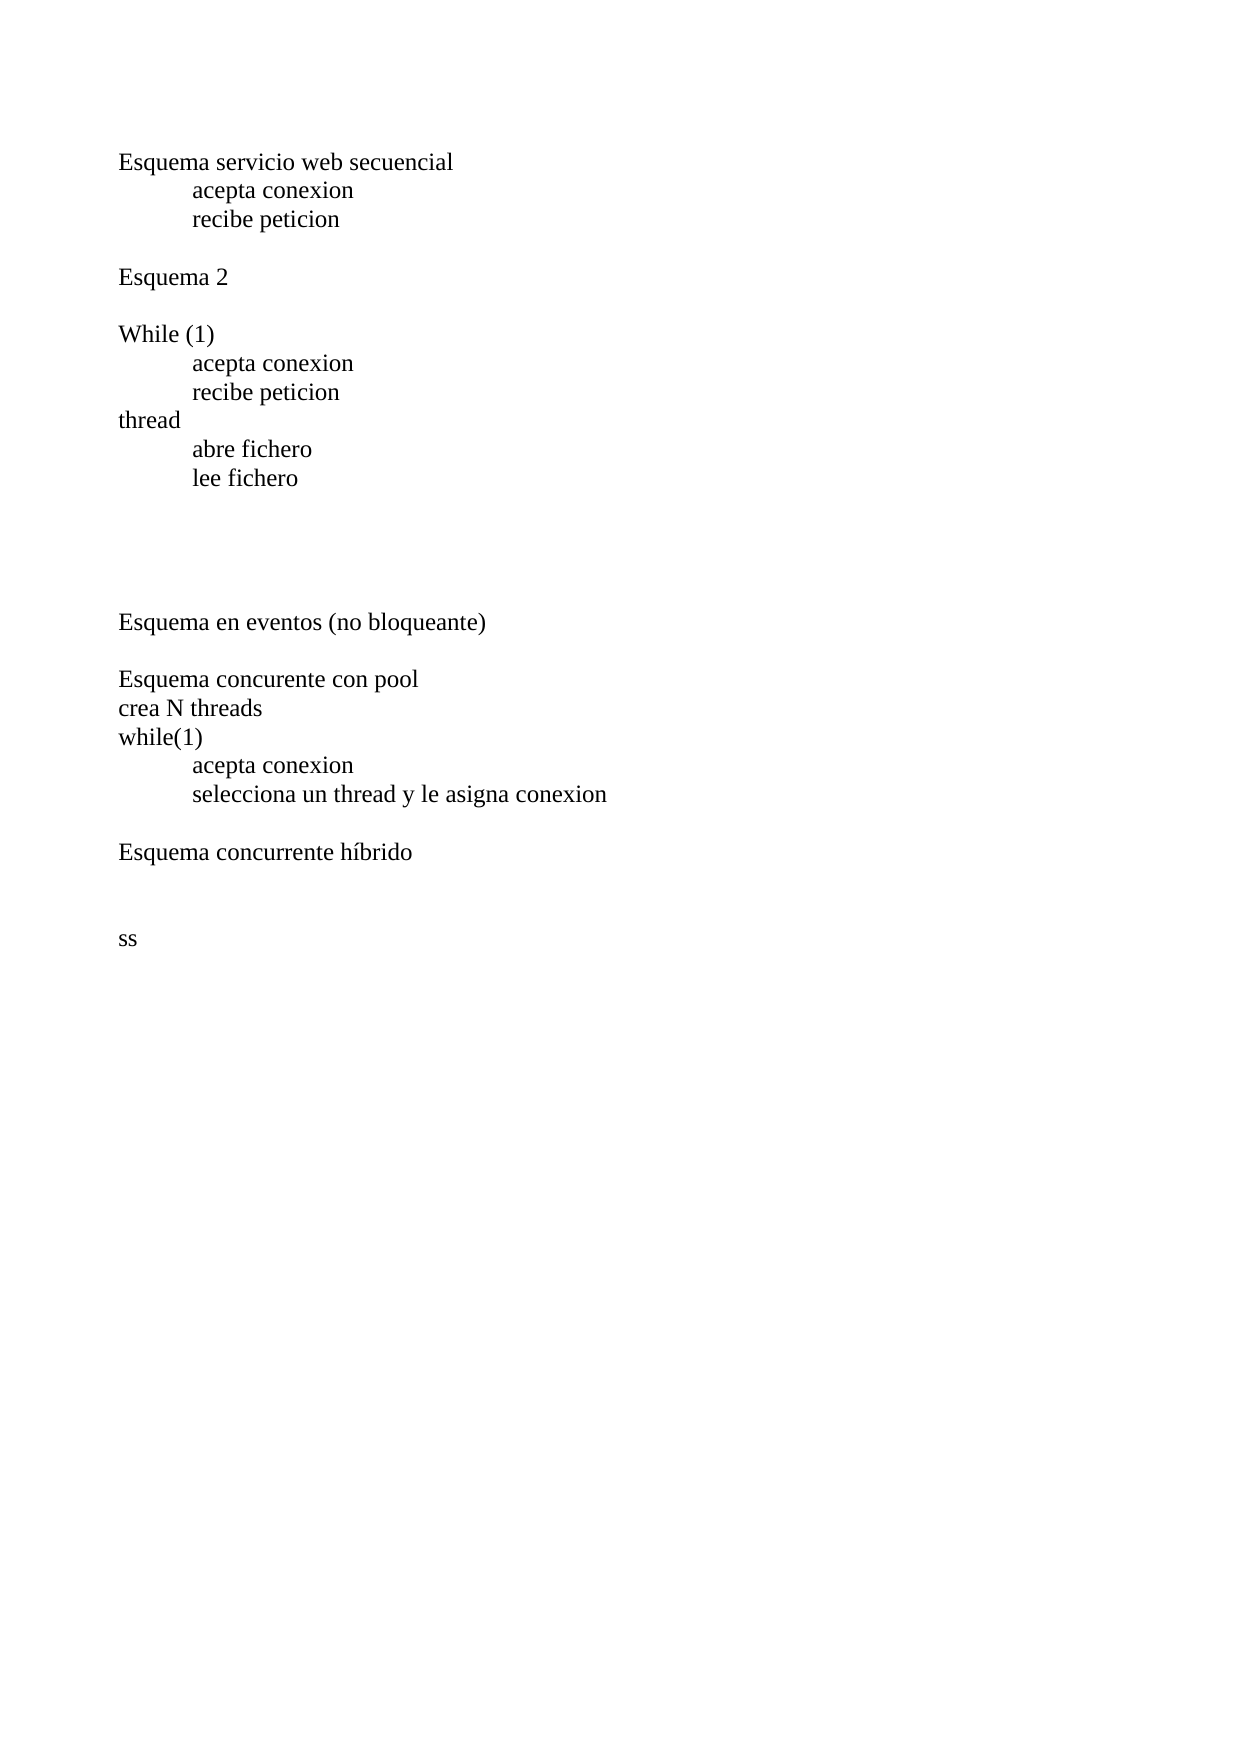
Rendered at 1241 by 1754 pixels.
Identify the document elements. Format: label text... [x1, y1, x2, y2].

text Esquema concurente con pool [118, 664, 1122, 693]
text crea N threads [118, 693, 1122, 722]
text ss [118, 923, 1122, 952]
text thread [118, 406, 1122, 434]
text lee fichero [118, 463, 1122, 492]
text acepta conexion [118, 176, 1122, 204]
text selecciona un thread y le asigna conexion [118, 779, 1122, 808]
text recibe peticion [118, 377, 1122, 406]
text Esquema en eventos (no bloqueante) [118, 607, 1122, 636]
text acepta conexion [118, 348, 1122, 377]
text recibe peticion [118, 204, 1122, 233]
text Esquema 2 [118, 262, 1122, 291]
text abre fichero [118, 434, 1122, 463]
text Esquema concurrente híbrido [118, 837, 1122, 866]
text While (1) [118, 319, 1122, 348]
text Esquema servicio web secuencial [118, 147, 1122, 176]
text acepta conexion [118, 751, 1122, 779]
text while(1) [118, 722, 1122, 751]
